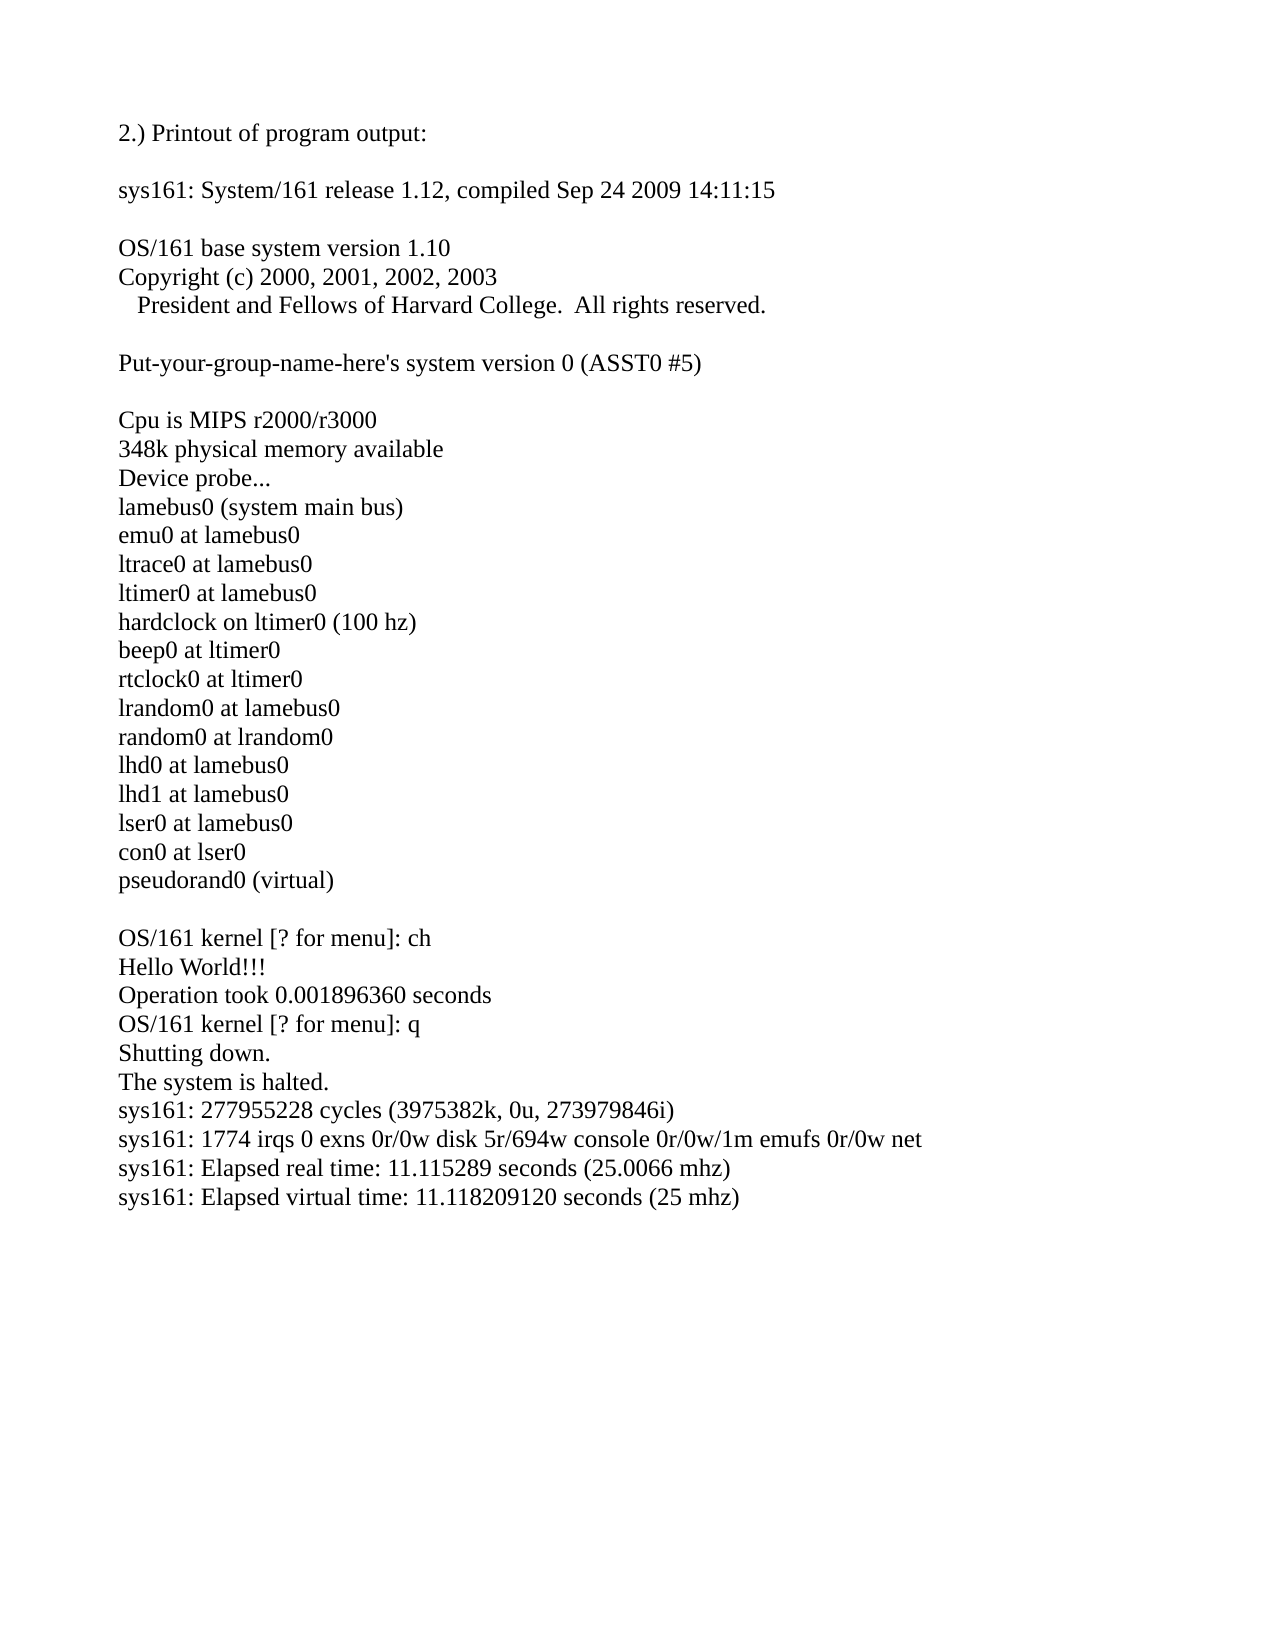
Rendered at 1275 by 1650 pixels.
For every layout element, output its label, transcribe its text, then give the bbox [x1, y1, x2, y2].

text con0 at lser0 [118, 837, 1157, 866]
text ltimer0 at lamebus0 [118, 578, 1157, 607]
text hardclock on ltimer0 (100 hz) [118, 607, 1157, 636]
text lamebus0 (system main bus) [118, 492, 1157, 521]
text sys161: Elapsed virtual time: 11.118209120 seconds (25 mhz) [118, 1182, 1157, 1211]
text 2.) Printout of program output: [118, 118, 1157, 147]
text random0 at lrandom0 [118, 722, 1157, 751]
text Put-your-group-name-here's system version 0 (ASST0 #5) [118, 348, 1157, 377]
text OS/161 kernel [? for menu]: q [118, 1009, 1157, 1038]
text beep0 at ltimer0 [118, 636, 1157, 664]
text lser0 at lamebus0 [118, 808, 1157, 837]
text lhd1 at lamebus0 [118, 779, 1157, 808]
text sys161: System/161 release 1.12, compiled Sep 24 2009 14:11:15 [118, 176, 1157, 204]
text Operation took 0.001896360 seconds [118, 981, 1157, 1009]
text Cpu is MIPS r2000/r3000 [118, 406, 1157, 434]
text The system is halted. [118, 1067, 1157, 1096]
text pseudorand0 (virtual) [118, 866, 1157, 894]
text sys161: 277955228 cycles (3975382k, 0u, 273979846i) [118, 1096, 1157, 1124]
text sys161: 1774 irqs 0 exns 0r/0w disk 5r/694w console 0r/0w/1m emufs 0r/0w net [118, 1124, 1157, 1153]
text 348k physical memory available [118, 434, 1157, 463]
text OS/161 base system version 1.10 [118, 233, 1157, 262]
text Hello World!!! [118, 952, 1157, 981]
text emu0 at lamebus0 [118, 521, 1157, 549]
text lhd0 at lamebus0 [118, 751, 1157, 779]
text Device probe... [118, 463, 1157, 492]
text Copyright (c) 2000, 2001, 2002, 2003 [118, 262, 1157, 291]
text OS/161 kernel [? for menu]: ch [118, 923, 1157, 952]
text President and Fellows of Harvard College. All rights reserved. [118, 291, 1157, 319]
text ltrace0 at lamebus0 [118, 549, 1157, 578]
text lrandom0 at lamebus0 [118, 693, 1157, 722]
text rtclock0 at ltimer0 [118, 664, 1157, 693]
text sys161: Elapsed real time: 11.115289 seconds (25.0066 mhz) [118, 1153, 1157, 1182]
text Shutting down. [118, 1038, 1157, 1067]
